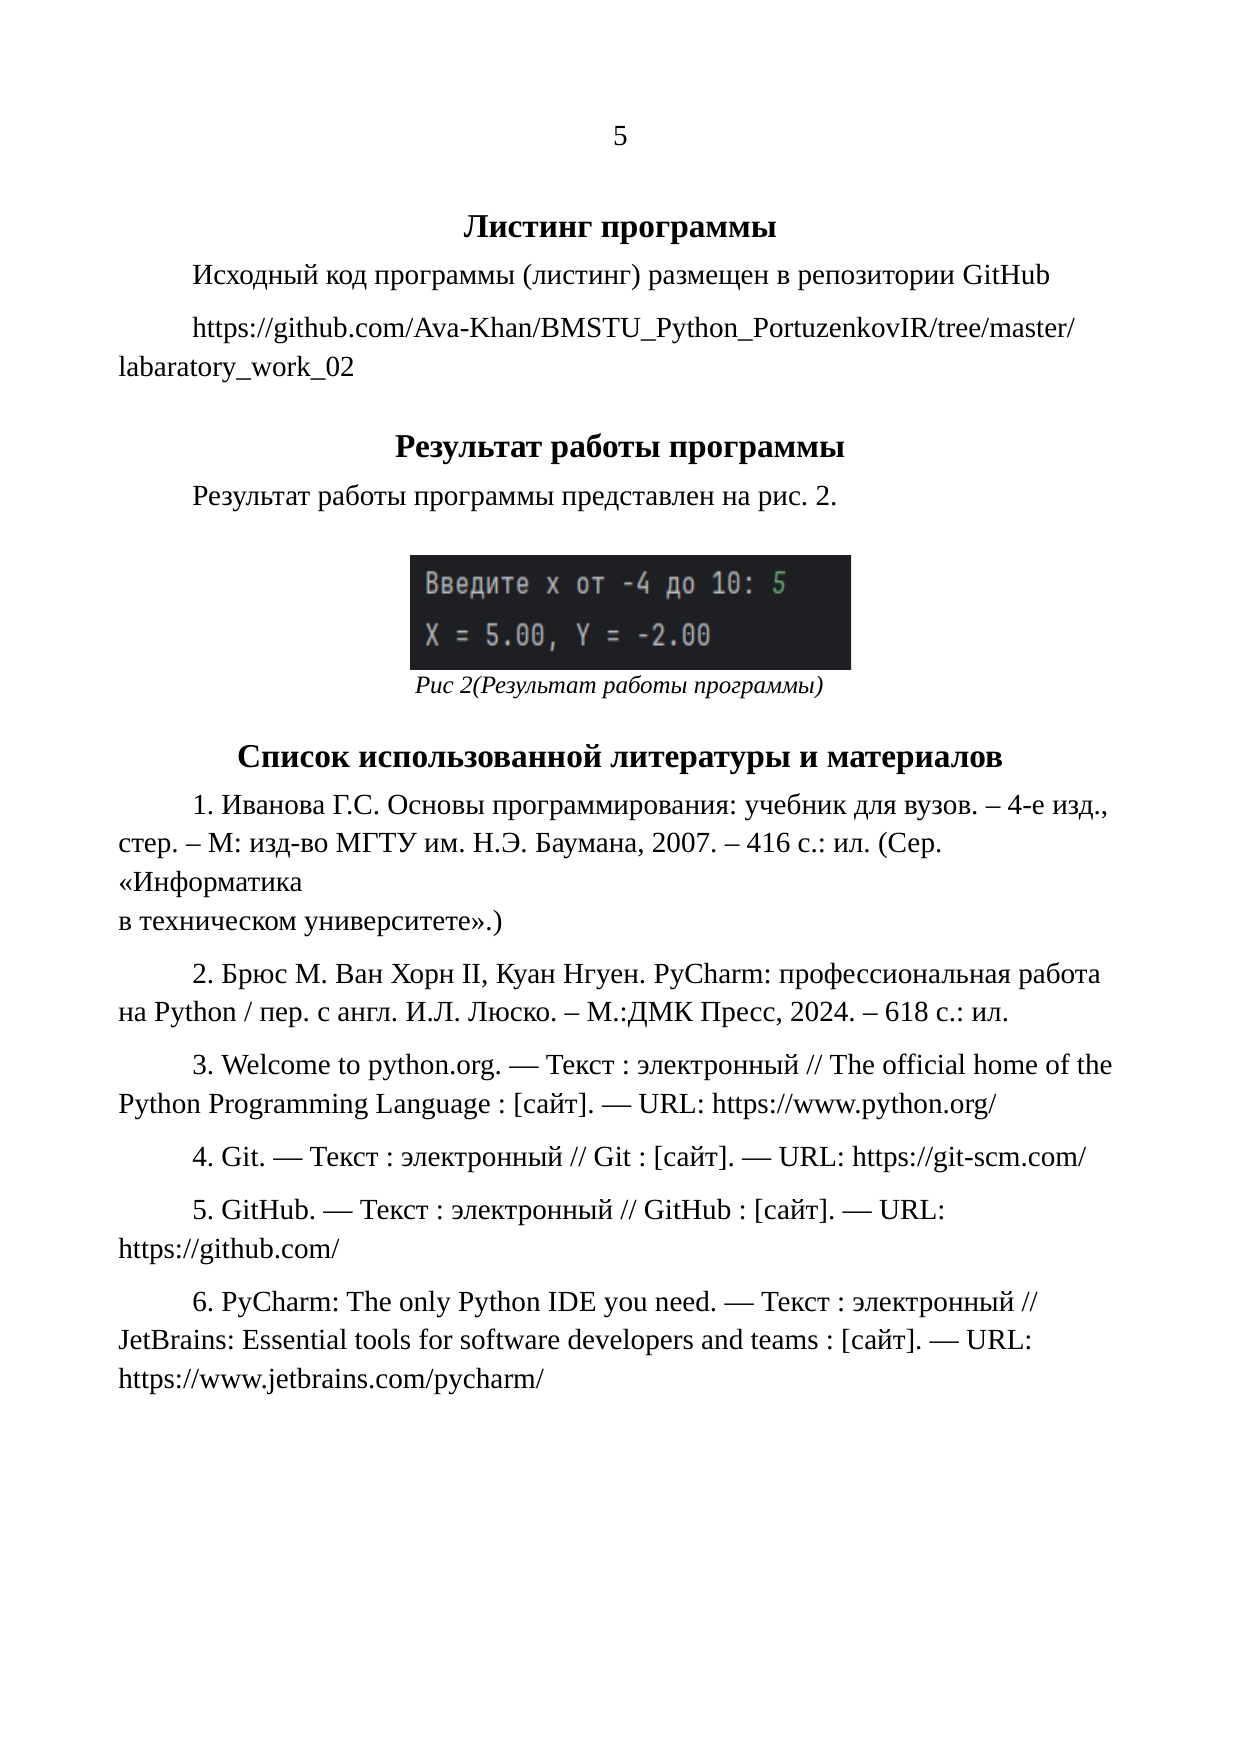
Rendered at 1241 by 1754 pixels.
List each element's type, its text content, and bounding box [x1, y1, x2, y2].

text Результат работы программы представлен на рис. 2. [118, 478, 1122, 511]
list PyCharm: The only Python IDE you need. — Текст : электронный // JetBrains: Essential tools for software developers and teams : [сайт]. — URL: https://www.jetbrains.com/pycharm/ [118, 1284, 1122, 1394]
list GitHub. — Текст : электронный // GitHub : [сайт]. — URL: https://github.com/ [118, 1192, 1122, 1264]
subtitle Список использованной литературы и материалов [118, 736, 1122, 774]
picture [410, 555, 852, 670]
list Git. — Текст : электронный // Git : [сайт]. — URL: https://git-scm.com/ [118, 1139, 1122, 1173]
list Иванова Г.С. Основы программирования: учебник для вузов. – 4-е изд., стер. – М: изд-во МГТУ им. Н.Э. Баумана, 2007. – 416 с.: ил. (Сер. «Информатика в техническом университете».) [118, 787, 1122, 936]
subtitle Результат работы программы [118, 427, 1122, 465]
text Исходный код программы (листинг) размещен в репозитории GitHub [118, 257, 1122, 291]
text https://github.com/Ava-Khan/BMSTU_Python_PortuzenkovIR/tree/master/labaratory_work_02 [118, 310, 1122, 382]
list Брюс М. Ван Хорн II, Куан Нгуен. PyCharm: профессиональная работа на Python / пер. с англ. И.Л. Люско. – М.:ДМК Пресс, 2024. – 618 с.: ил. [118, 956, 1122, 1028]
text Рис 2(Результат работы программы) [391, 556, 850, 699]
list Welcome to python.org. — Текст : электронный // The official home of the Python Programming Language : [сайт]. — URL: https://www.python.org/ [118, 1047, 1122, 1119]
subtitle Листинг программы [118, 206, 1122, 244]
